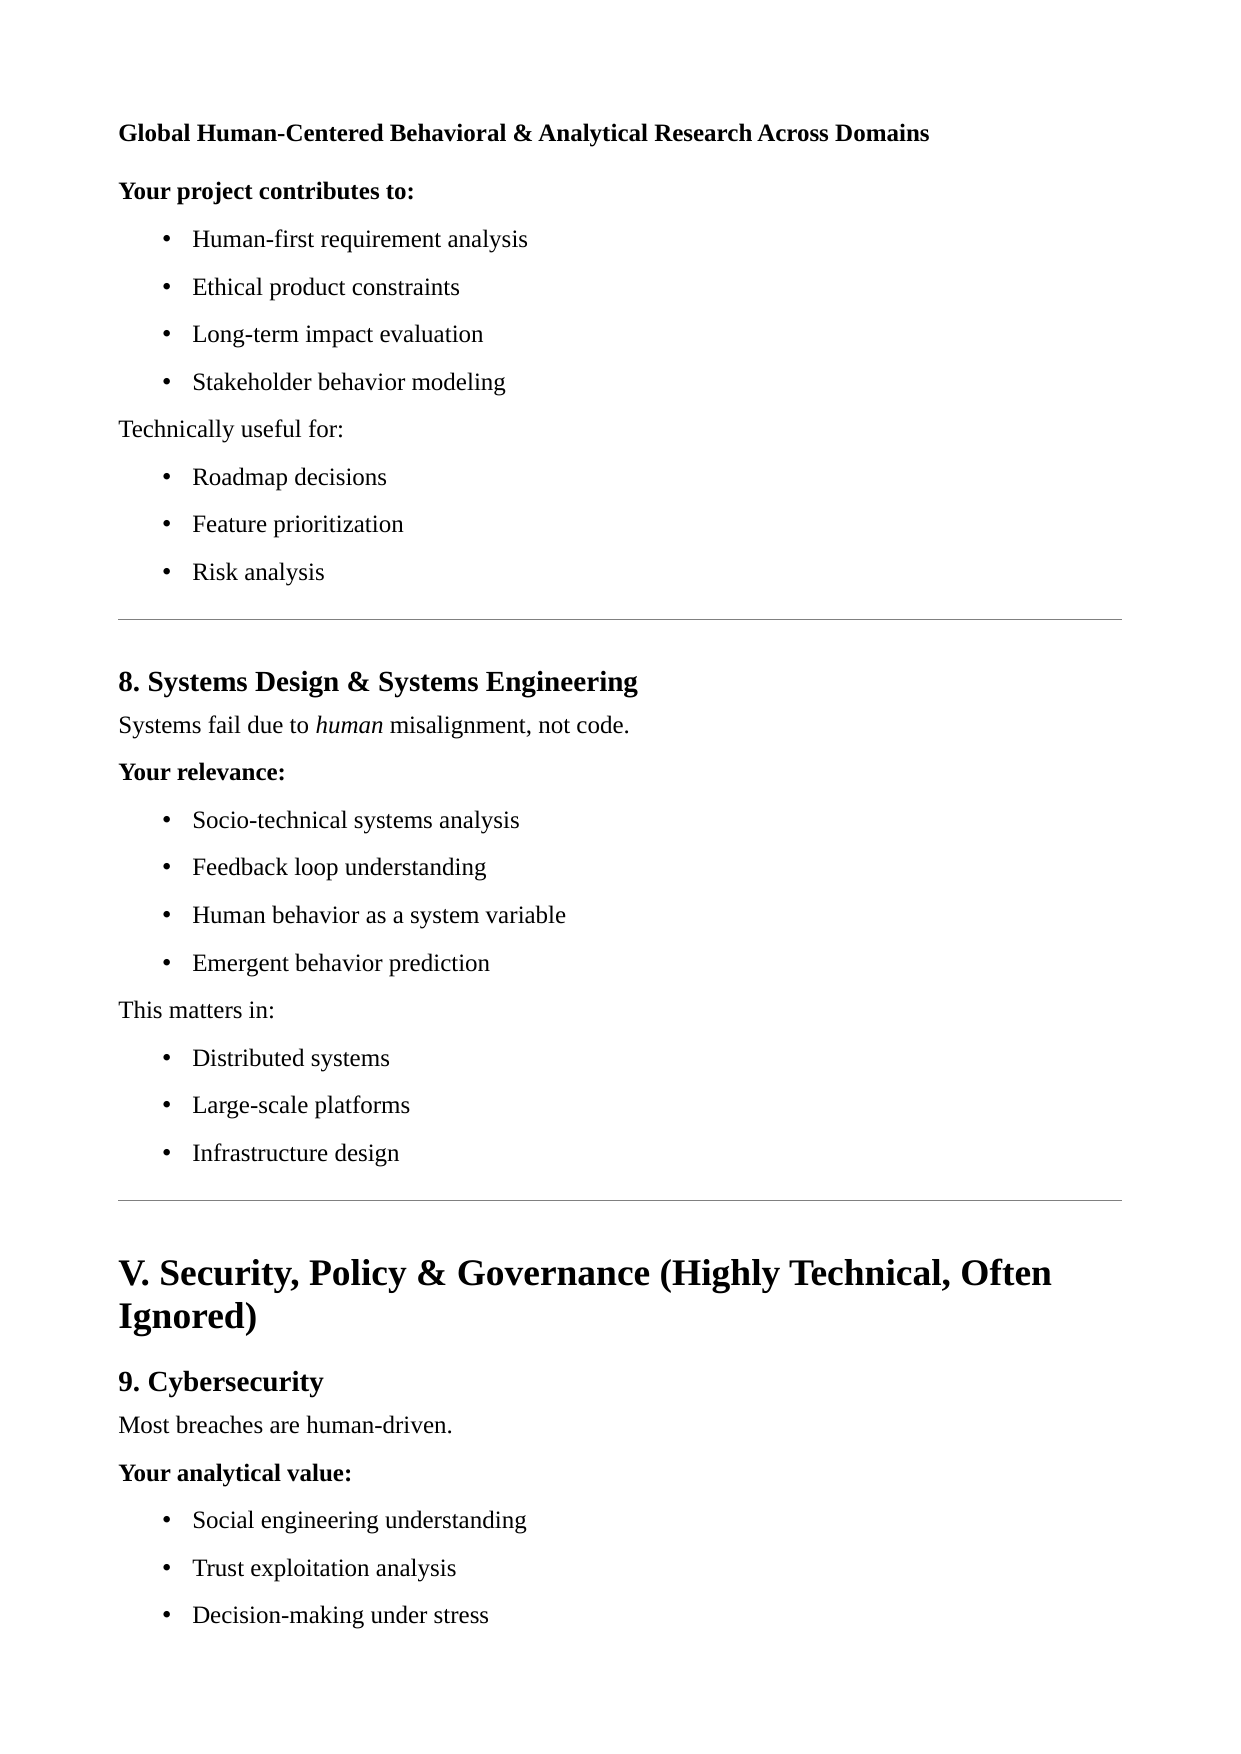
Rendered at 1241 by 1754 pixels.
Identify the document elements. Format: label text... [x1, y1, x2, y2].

list Risk analysis [162, 557, 1122, 586]
subtitle 9. Cybersecurity [118, 1364, 1122, 1398]
list Decision-making under stress [162, 1601, 1122, 1629]
list Feature prioritization [162, 509, 1122, 538]
text Your relevance: [118, 757, 1122, 786]
list Human-first requirement analysis [162, 224, 1122, 253]
list Large-scale platforms [162, 1091, 1122, 1119]
list Human behavior as a system variable [162, 900, 1122, 929]
text Your project contributes to: [118, 176, 1122, 205]
text Technically useful for: [118, 414, 1122, 443]
list Socio-technical systems analysis [162, 805, 1122, 834]
text Systems fail due to human misalignment, not code. [118, 710, 1122, 738]
text Your analytical value: [118, 1458, 1122, 1487]
subtitle V. Security, Policy & Governance (Highly Technical, Often Ignored) [118, 1251, 1122, 1337]
list Feedback loop understanding [162, 852, 1122, 881]
text This matters in: [118, 995, 1122, 1024]
list Social engineering understanding [162, 1505, 1122, 1534]
list Infrastructure design [162, 1138, 1122, 1167]
list Trust exploitation analysis [162, 1553, 1122, 1582]
list Roadmap decisions [162, 462, 1122, 491]
text Most breaches are human-driven. [118, 1410, 1122, 1439]
list Long-term impact evaluation [162, 319, 1122, 348]
list Ethical product constraints [162, 272, 1122, 300]
list Distributed systems [162, 1043, 1122, 1072]
list Emergent behavior prediction [162, 948, 1122, 976]
subtitle 8. Systems Design & Systems Engineering [118, 664, 1122, 697]
list Stakeholder behavior modeling [162, 367, 1122, 396]
